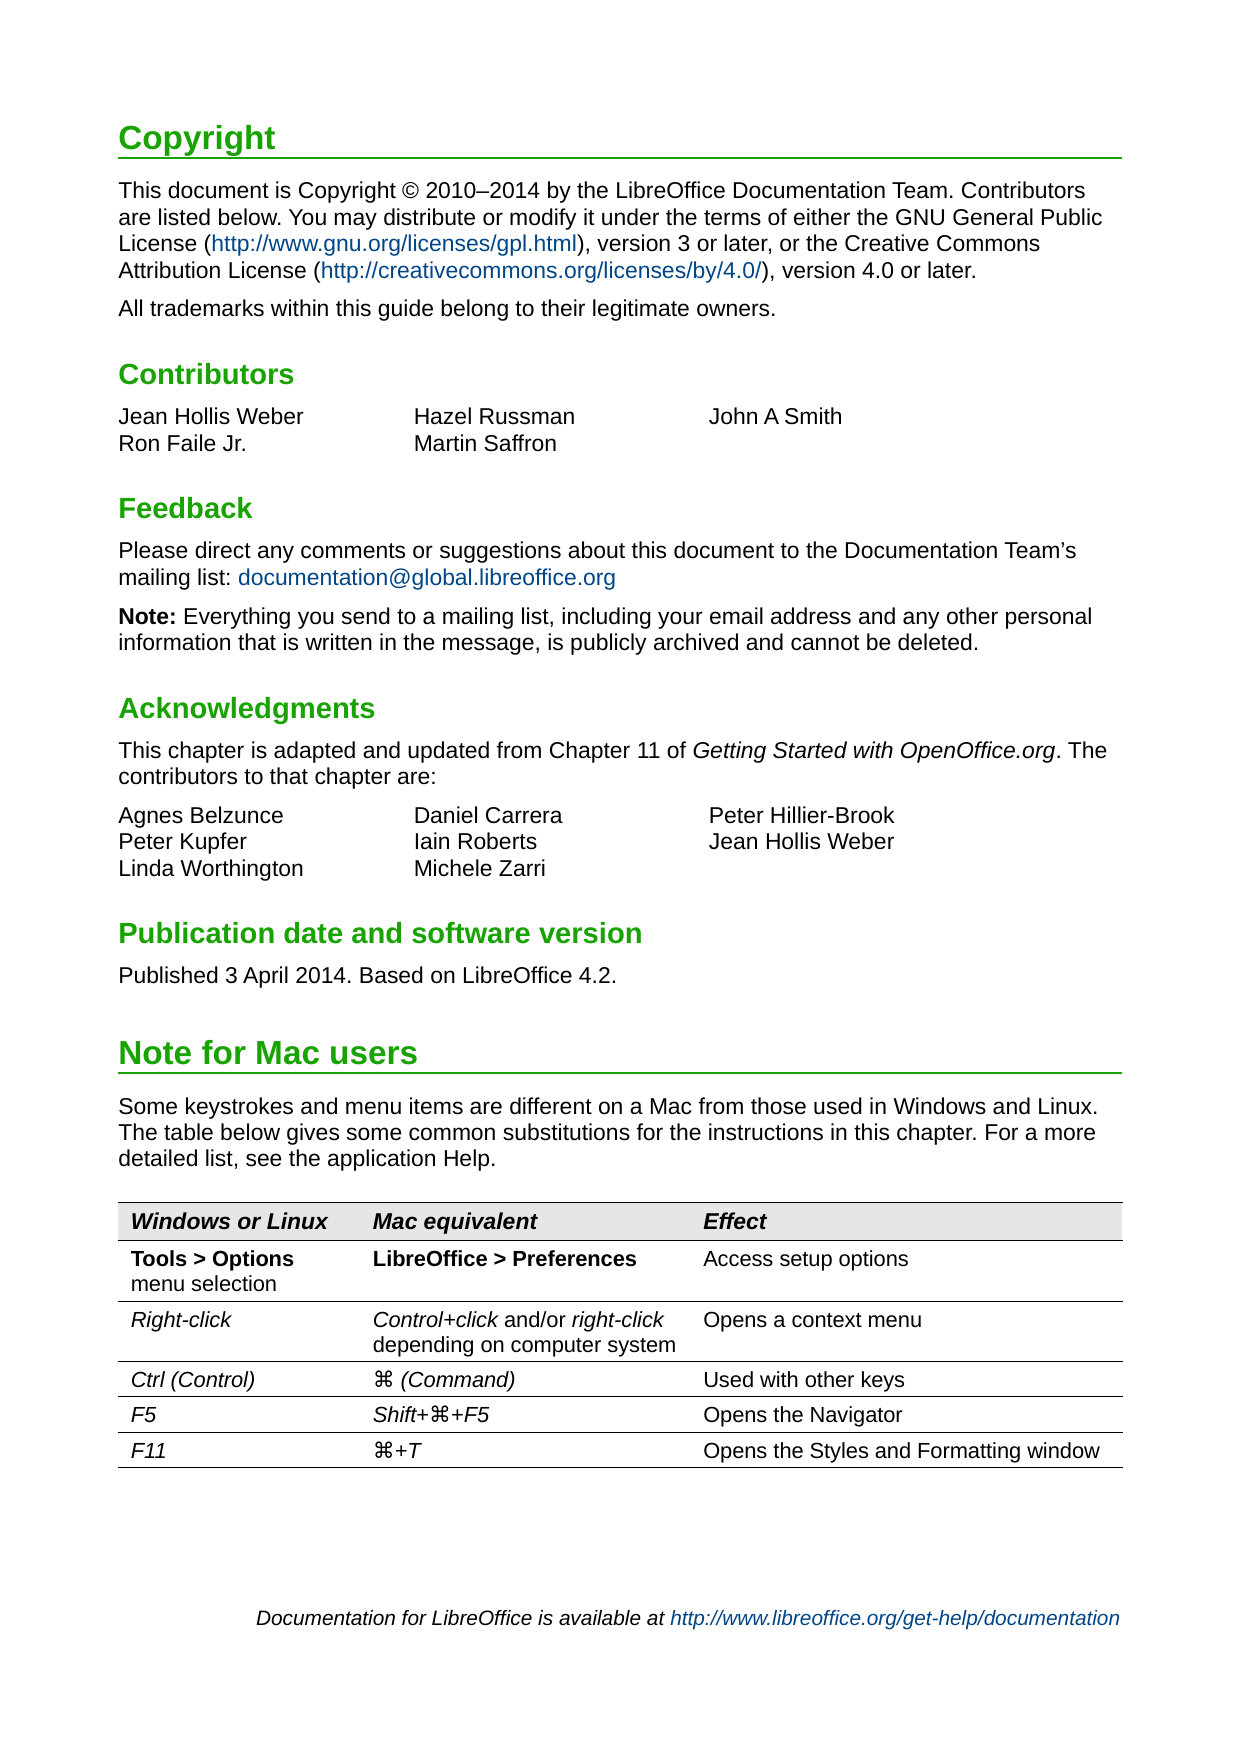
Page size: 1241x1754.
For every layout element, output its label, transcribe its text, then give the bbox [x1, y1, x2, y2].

table_cell Ctrl (Control) [118, 1362, 360, 1396]
table_cell Used with other keys [691, 1362, 1122, 1396]
table_cell F11 [118, 1433, 360, 1467]
table_header Windows or Linux [118, 1203, 360, 1240]
table_cell Shift+⌘+F5 [360, 1397, 691, 1432]
table_cell Tools > Options menu selection [118, 1241, 360, 1301]
table_cell F5 [118, 1397, 360, 1432]
text Agnes Belzunce Daniel Carrera Peter Hillier-Brook Peter Kupfer Iain Roberts Jean Hollis Weber Linda Worthington Michele Zarri [118, 802, 1122, 881]
text Published 3 April 2014. Based on LibreOffice 4.2. [118, 962, 1122, 989]
text Note: Everything you send to a mailing list, including your email address and any other personal information that is written in the message, is publicly archived and cannot be deleted. [118, 603, 1122, 655]
table_cell ⌘+T [360, 1433, 691, 1467]
text Jean Hollis Weber Hazel Russman John A Smith Ron Faile Jr. Martin Saffron [118, 403, 1122, 456]
text This document is Copyright © 2010–2014 by the LibreOffice Documentation Team. Contributors are listed below. You may distribute or modify it under the terms of either the GNU General Public License (http://www.gnu.org/licenses/gpl.html), version 3 or later, or the Creative Commons Attribution License (http://creativecommons.org/licenses/by/4.0/), version 4.0 or later. [118, 177, 1122, 283]
subtitle Acknowledgments [118, 691, 1122, 724]
subtitle Copyright [118, 118, 1122, 157]
table_cell Control+click and/or right-click depending on computer system [360, 1302, 691, 1361]
text Some keystrokes and menu items are different on a Mac from those used in Windows and Linux. The table below gives some common substitutions for the instructions in this chapter. For a more detailed list, see the application Help. [118, 1093, 1122, 1172]
text This chapter is adapted and updated from Chapter 11 of Getting Started with OpenOffice.org. The contributors to that chapter are: [118, 737, 1122, 789]
subtitle Note for Mac users [118, 1033, 1122, 1072]
text All trademarks within this guide belong to their legitimate owners. [118, 295, 1122, 322]
table_cell Access setup options [691, 1241, 1122, 1301]
table_cell Opens the Styles and Formatting window [691, 1433, 1122, 1467]
table_cell Right-click [118, 1302, 360, 1361]
subtitle Publication date and software version [118, 917, 1122, 950]
table_cell Opens a context menu [691, 1302, 1122, 1361]
text Please direct any comments or suggestions about this document to the Documentation Team’s mailing list: documentation@global.libreoffice.org [118, 537, 1122, 590]
subtitle Contributors [118, 357, 1122, 391]
table_header Effect [691, 1203, 1122, 1240]
table_cell LibreOffice > Preferences [360, 1241, 691, 1301]
table_cell ⌘ (Command) [360, 1362, 691, 1396]
subtitle Feedback [118, 491, 1122, 525]
table_cell Opens the Navigator [691, 1397, 1122, 1432]
table_header Mac equivalent [360, 1203, 691, 1240]
